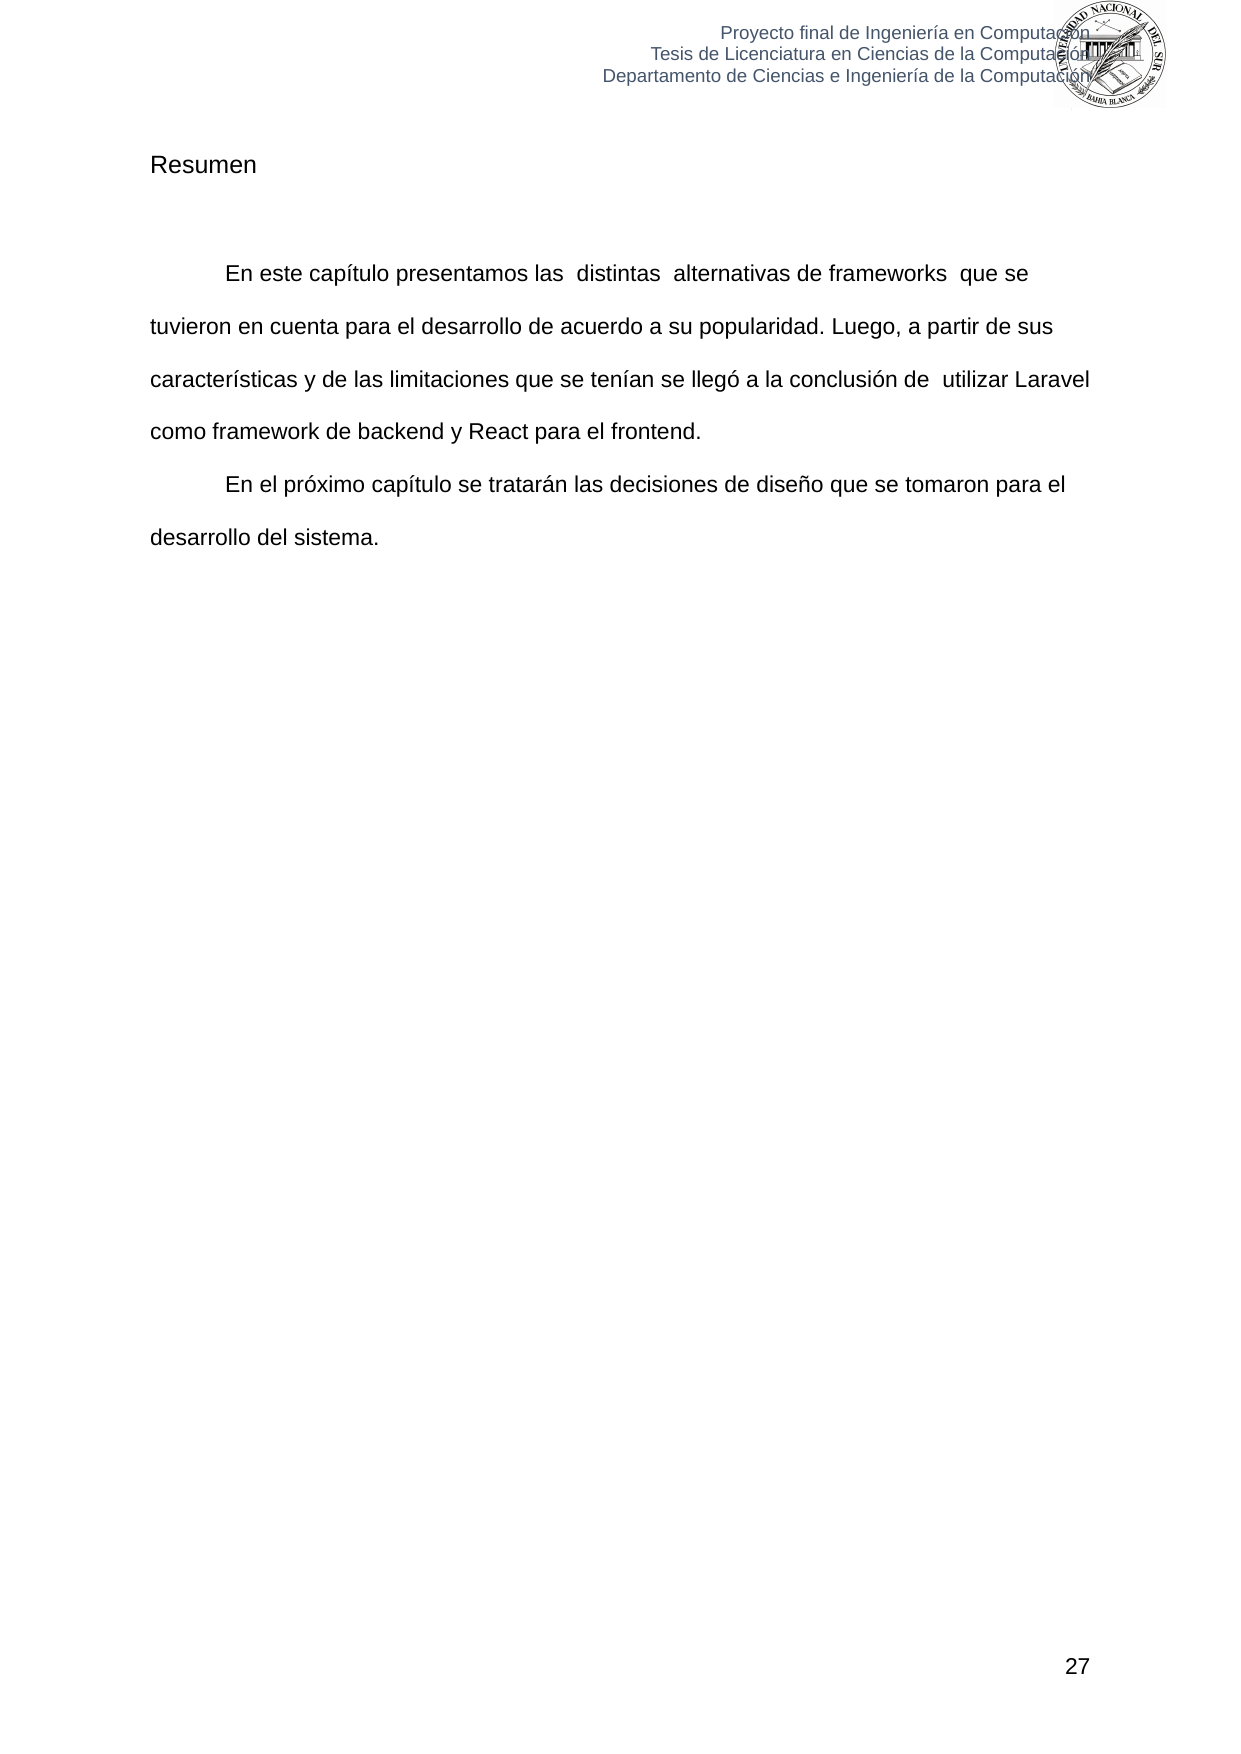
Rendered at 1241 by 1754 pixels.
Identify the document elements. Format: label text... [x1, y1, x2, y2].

text En este capítulo presentamos las distintas alternativas de frameworks que se tuvieron en cuenta para el desarrollo de acuerdo a su popularidad. Luego, a partir de sus características y de las limitaciones que se tenían se llegó a la conclusión de utilizar Laravel como framework de backend y React para el frontend. [150, 260, 1090, 445]
text Resumen [150, 150, 1090, 179]
picture [1053, 0, 1167, 108]
text En el próximo capítulo se tratarán las decisiones de diseño que se tomaron para el desarrollo del sistema. [150, 471, 1090, 550]
